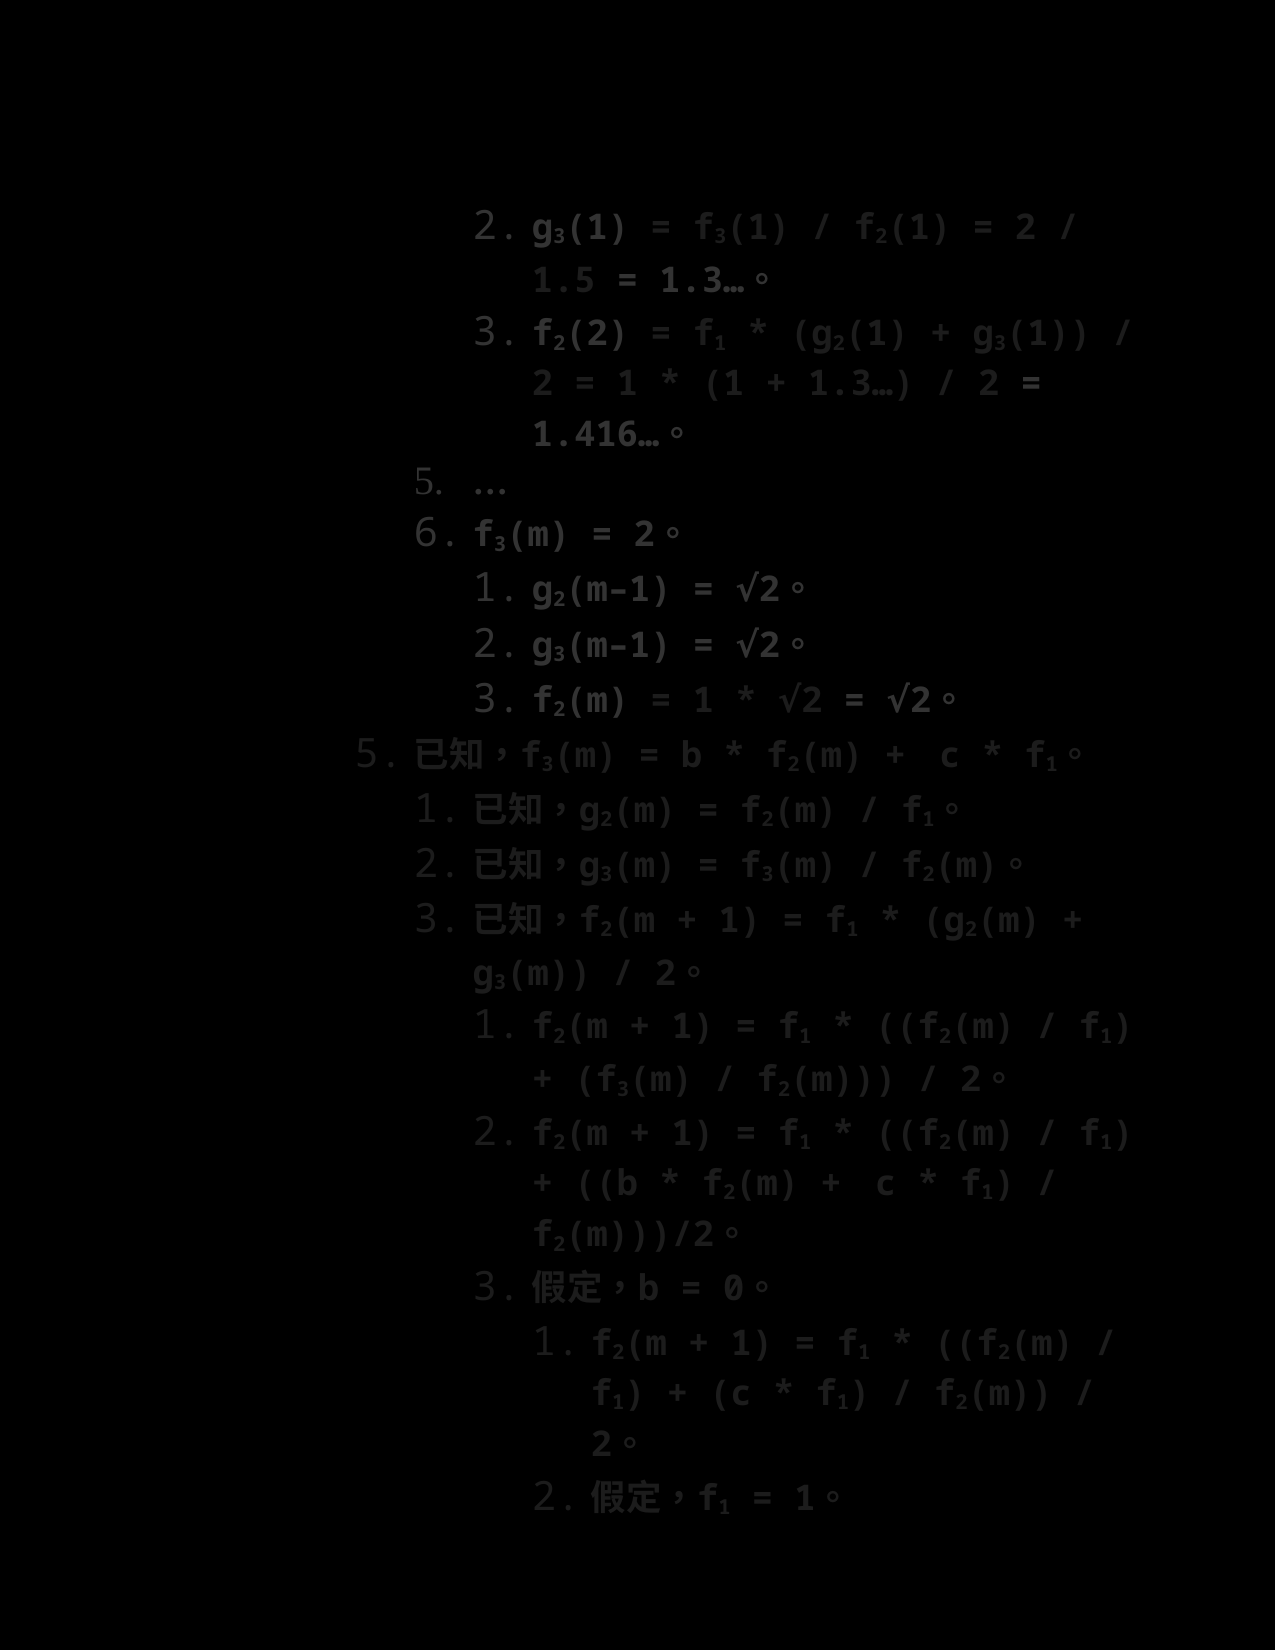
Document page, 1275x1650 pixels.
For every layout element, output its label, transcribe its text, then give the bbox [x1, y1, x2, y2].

list … [413, 457, 1157, 503]
list 假定，b = 0。 [472, 1257, 1157, 1312]
list g2(m–1) = √2。 [472, 559, 1157, 614]
list 假定，f1 = 1。 [532, 1467, 1157, 1522]
list g3(m–1) = √2。 [472, 614, 1157, 669]
list f2(2) = f1 * (g2(1) + g3(1)) / 2 = 1 * (1 + 1.3…) / 2 = 1.416…。 [472, 302, 1157, 457]
list 已知，g2(m) = f2(m) / f1。 [413, 779, 1157, 834]
list 已知，g3(m) = f3(m) / f2(m)。 [413, 834, 1157, 889]
list f2(m + 1) = f1 * ((f2(m) / f1) + (f3(m) / f2(m))) / 2。 [472, 996, 1157, 1102]
list f2(m) = 1 * √2 = √2。 [472, 669, 1157, 724]
list 已知，f3(m) = b * f2(m) + c * f1。 [354, 724, 1157, 779]
list f3(m) = 2。 [413, 503, 1157, 559]
list g3(1) = f3(1) / f2(1) = 2 / 1.5 = 1.3…。 [472, 196, 1157, 302]
list 已知，f2(m + 1) = f1 * (g2(m) + g3(m)) / 2。 [413, 889, 1157, 996]
list f2(m + 1) = f1 * ((f2(m) / f1) + (c * f1) / f2(m)) / 2。 [532, 1312, 1157, 1467]
list f2(m + 1) = f1 * ((f2(m) / f1) + ((b * f2(m) + c * f1) / f2(m)))/2。 [472, 1102, 1157, 1257]
